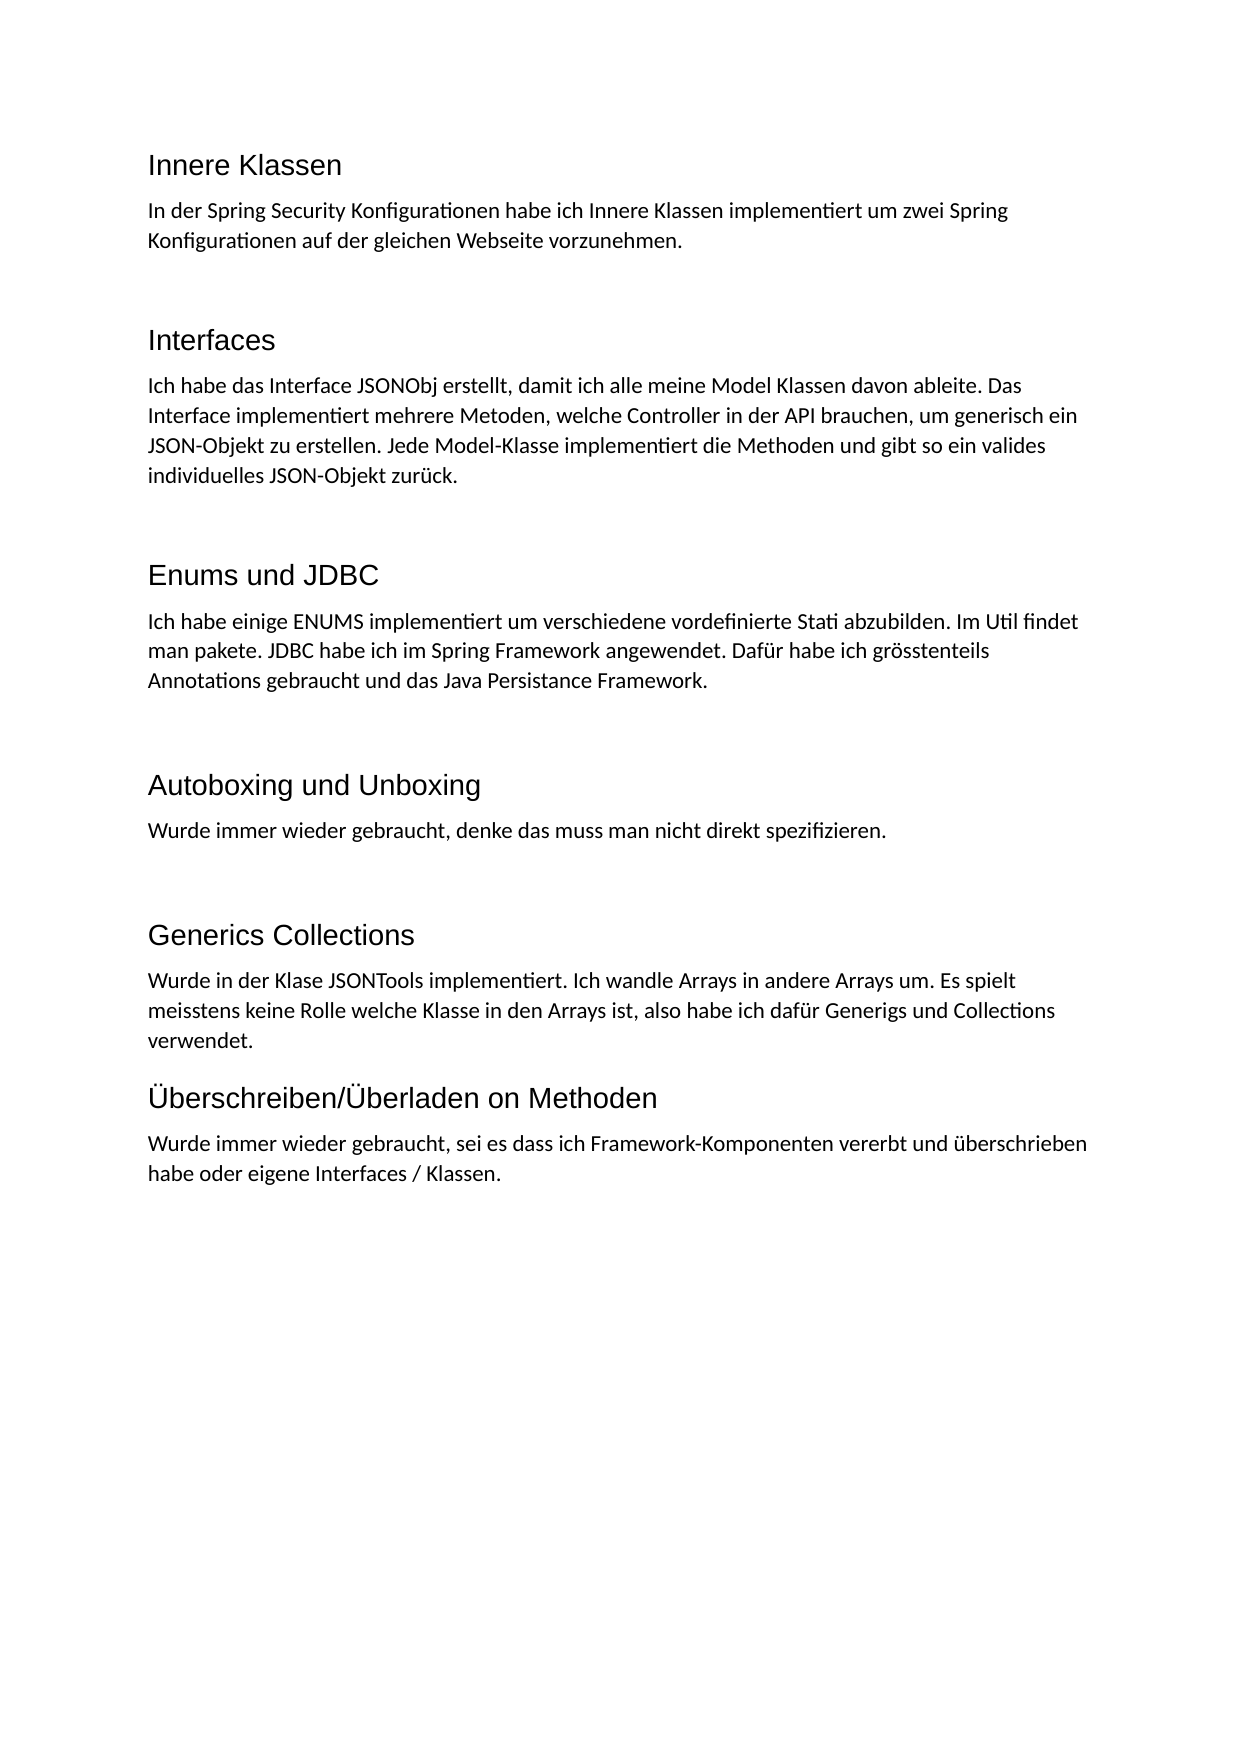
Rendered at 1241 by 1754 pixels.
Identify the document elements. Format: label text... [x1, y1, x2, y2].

text In der Spring Security Konfigurationen habe ich Innere Klassen implementiert um zwei Spring Konfigurationen auf der gleichen Webseite vorzunehmen. [148, 196, 1093, 254]
text Wurde immer wieder gebraucht, sei es dass ich Framework-Komponenten vererbt und überschrieben habe oder eigene Interfaces / Klassen. [148, 1129, 1093, 1187]
subtitle Autoboxing und Unboxing [148, 768, 1093, 802]
text Ich habe das Interface JSONObj erstellt, damit ich alle meine Model Klassen davon ableite. Das Interface implementiert mehrere Metoden, welche Controller in der API brauchen, um generisch ein JSON-Objekt zu erstellen. Jede Model-Klasse implementiert die Methoden und gibt so ein valides individuelles JSON-Objekt zurück. [148, 371, 1093, 489]
text Wurde immer wieder gebraucht, denke das muss man nicht direkt spezifizieren. [148, 816, 1093, 844]
subtitle Interfaces [148, 323, 1093, 357]
text Ich habe einige ENUMS implementiert um verschiedene vordefinierte Stati abzubilden. Im Util findet man pakete. JDBC habe ich im Spring Framework angewendet. Dafür habe ich grösstenteils Annotations gebraucht und das Java Persistance Framework. [148, 607, 1093, 694]
subtitle Innere Klassen [148, 148, 1093, 181]
subtitle Generics Collections [148, 918, 1093, 951]
subtitle Enums und JDBC [148, 558, 1093, 592]
subtitle Überschreiben/Überladen on Methoden [148, 1081, 1093, 1114]
text Wurde in der Klase JSONTools implementiert. Ich wandle Arrays in andere Arrays um. Es spielt meisstens keine Rolle welche Klasse in den Arrays ist, also habe ich dafür Generigs und Collections verwendet. [148, 966, 1093, 1054]
